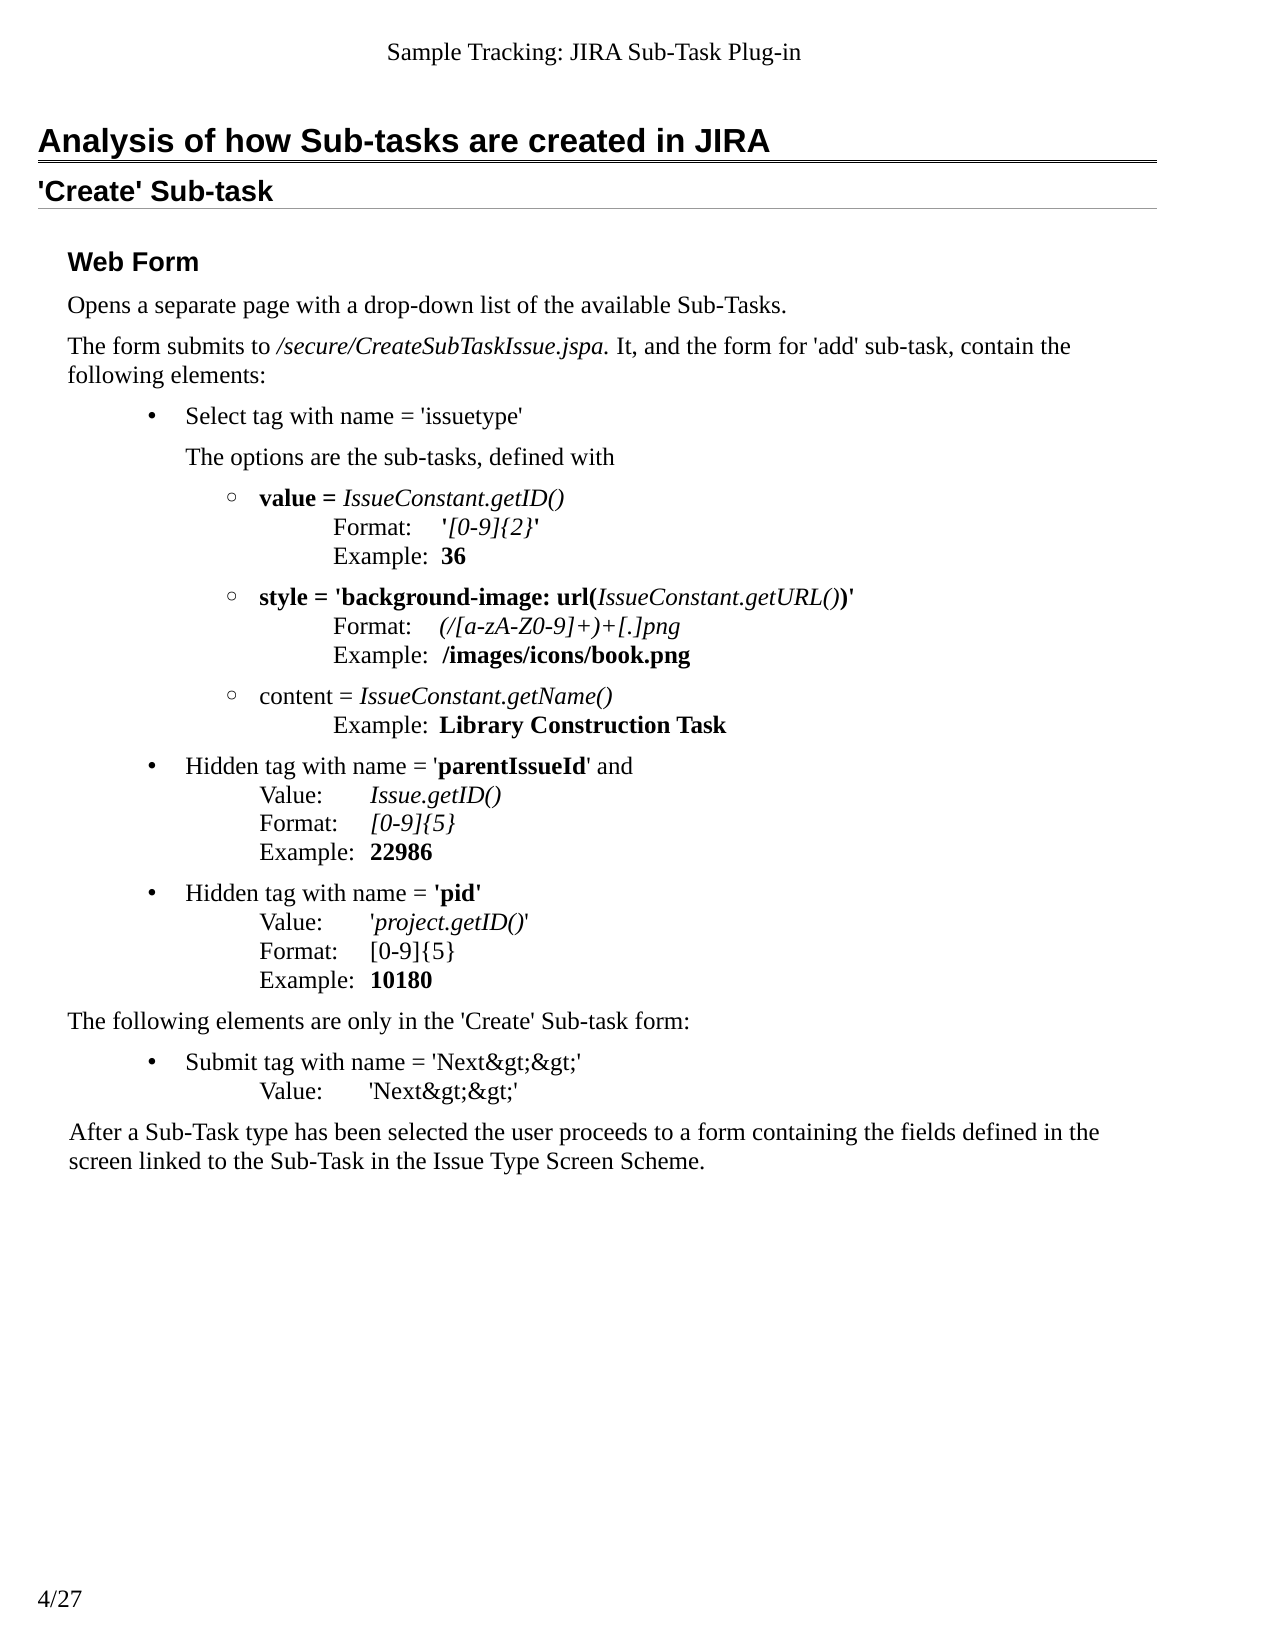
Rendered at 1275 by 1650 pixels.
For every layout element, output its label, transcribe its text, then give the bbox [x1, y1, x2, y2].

subtitle 'Create' Sub-task [37, 174, 1157, 209]
list Example: 10180 [222, 965, 1157, 993]
text The following elements are only in the 'Create' Sub-task form: [67, 1006, 1157, 1035]
list style = 'background-image: url(IssueConstant.getURL())' [222, 582, 1157, 611]
list Value: 'Next&gt;&gt;' [222, 1076, 1157, 1105]
list Example: 22986 [222, 837, 1157, 866]
text The form submits to /secure/CreateSubTaskIssue.jspa. It, and the form for 'add' sub-task, contain the following elements: [67, 331, 1157, 388]
list The options are the sub-tasks, defined with [148, 442, 1157, 471]
list Submit tag with name = 'Next&gt;&gt;' [148, 1047, 1157, 1076]
list After a Sub-Task type has been selected the user proceeds to a form containing the fields defined in the screen linked to the Sub-Task in the Issue Type Screen Scheme. [69, 1117, 1157, 1175]
list Example: /images/icons/book.png [295, 640, 1157, 668]
list Format: [0-9]{5} [222, 808, 1157, 837]
list Format: (/[a-zA-Z0-9]+)+[.]png [295, 611, 1157, 640]
list Value: Issue.getID() [222, 780, 1157, 808]
list value = IssueConstant.getID() [222, 483, 1157, 512]
list Select tag with name = 'issuetype' [148, 401, 1157, 430]
list Hidden tag with name = 'pid' [148, 878, 1157, 907]
list Format: [0-9]{5} [222, 936, 1157, 965]
list Format: '[0-9]{2}' [295, 512, 1157, 541]
subtitle Analysis of how Sub-tasks are created in JIRA [37, 121, 1157, 162]
list Hidden tag with name = 'parentIssueId' and [148, 751, 1157, 780]
list content = IssueConstant.getName() [222, 681, 1157, 710]
list Example: Library Construction Task [295, 710, 1157, 738]
text Opens a separate page with a drop-down list of the available Sub-Tasks. [67, 290, 1157, 318]
subtitle Web Form [67, 246, 1157, 277]
list Example: 36 [295, 541, 1157, 570]
list Value: 'project.getID()' [222, 907, 1157, 936]
